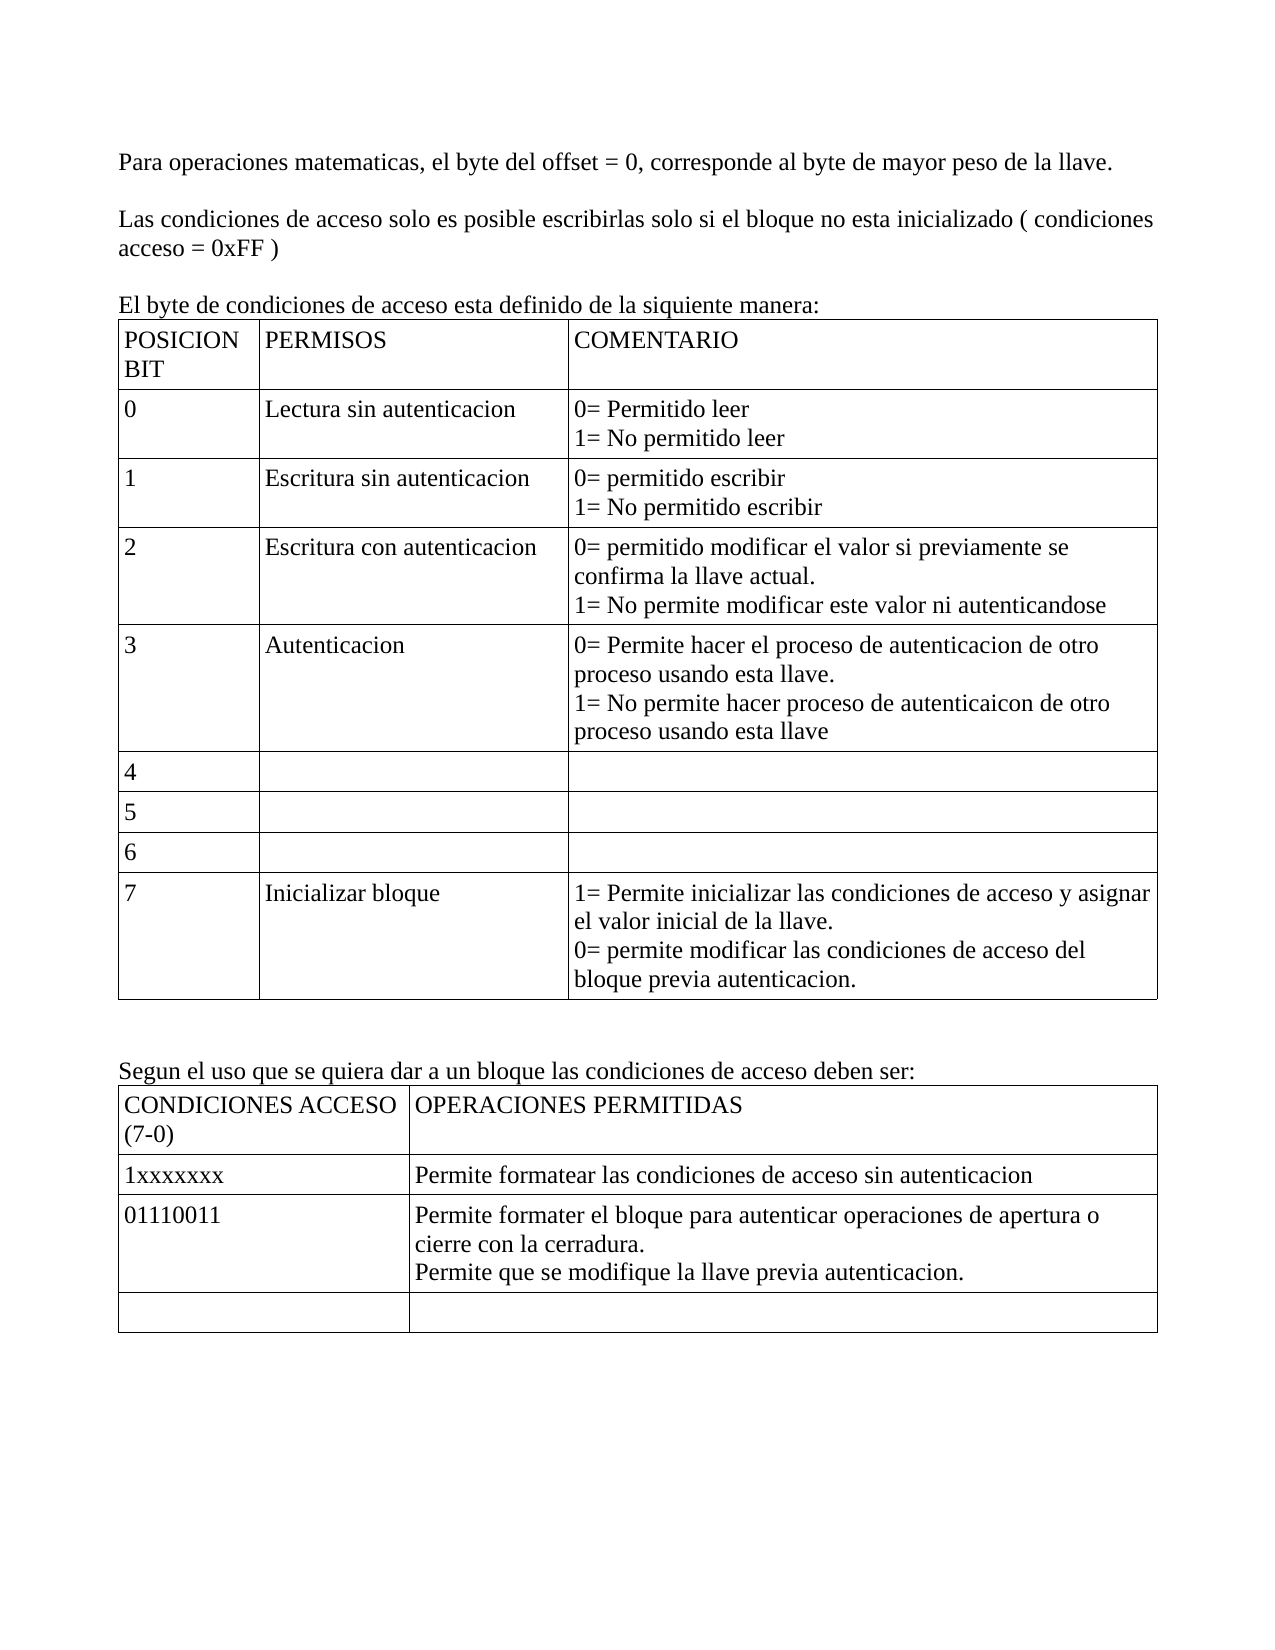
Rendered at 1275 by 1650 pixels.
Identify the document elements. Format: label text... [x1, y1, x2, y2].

table_cell [119, 1293, 409, 1332]
table_cell [569, 833, 1157, 872]
table_cell 0= permitido escribir 1= No permitido escribir [569, 459, 1157, 527]
table_cell 0= permitido modificar el valor si previamente se confirma la llave actual. 1= No permite modificar este valor ni autenticandose [569, 528, 1157, 624]
table_header OPERACIONES PERMITIDAS [410, 1086, 1157, 1154]
table_cell 2 [119, 528, 259, 624]
text Para operaciones matematicas, el byte del offset = 0, corresponde al byte de mayor peso de la llave. [118, 147, 1157, 176]
table_cell Escritura sin autenticacion [260, 459, 568, 527]
table_cell [260, 792, 568, 832]
table_cell [569, 752, 1157, 791]
table_cell 0= Permitido leer 1= No permitido leer [569, 390, 1157, 457]
table_cell 1= Permite inicializar las condiciones de acceso y asignar el valor inicial de la llave. 0= permite modificar las condiciones de acceso del bloque previa autenticacion. [569, 873, 1157, 998]
text Las condiciones de acceso solo es posible escribirlas solo si el bloque no esta inicializado ( condiciones acceso = 0xFF ) [118, 204, 1157, 262]
table_cell [260, 752, 568, 791]
table_header PERMISOS [260, 320, 568, 388]
table_cell 3 [119, 625, 259, 751]
table_cell 7 [119, 873, 259, 998]
table_cell 1 [119, 459, 259, 527]
table_header CONDICIONES ACCESO (7-0) [119, 1086, 409, 1154]
table_cell 0= Permite hacer el proceso de autenticacion de otro proceso usando esta llave. 1= No permite hacer proceso de autenticaicon de otro proceso usando esta llave [569, 625, 1157, 751]
table_cell 6 [119, 833, 259, 872]
table_cell [260, 833, 568, 872]
text Segun el uso que se quiera dar a un bloque las condiciones de acceso deben ser: [118, 1056, 1157, 1085]
table_cell 5 [119, 792, 259, 832]
table_cell [569, 792, 1157, 832]
table_cell 0 [119, 390, 259, 457]
table_cell [410, 1293, 1157, 1332]
text El byte de condiciones de acceso esta definido de la siquiente manera: [118, 291, 1157, 319]
table_cell Escritura con autenticacion [260, 528, 568, 624]
table_cell Permite formatear las condiciones de acceso sin autenticacion [410, 1155, 1157, 1194]
table_cell 01110011 [119, 1195, 409, 1292]
table_cell Lectura sin autenticacion [260, 390, 568, 457]
table_header COMENTARIO [569, 320, 1157, 388]
table_header POSICION BIT [119, 320, 259, 388]
table_cell Permite formater el bloque para autenticar operaciones de apertura o cierre con la cerradura. Permite que se modifique la llave previa autenticacion. [410, 1195, 1157, 1292]
table_cell Autenticacion [260, 625, 568, 751]
table_cell 4 [119, 752, 259, 791]
table_cell Inicializar bloque [260, 873, 568, 998]
table_cell 1xxxxxxx [119, 1155, 409, 1194]
